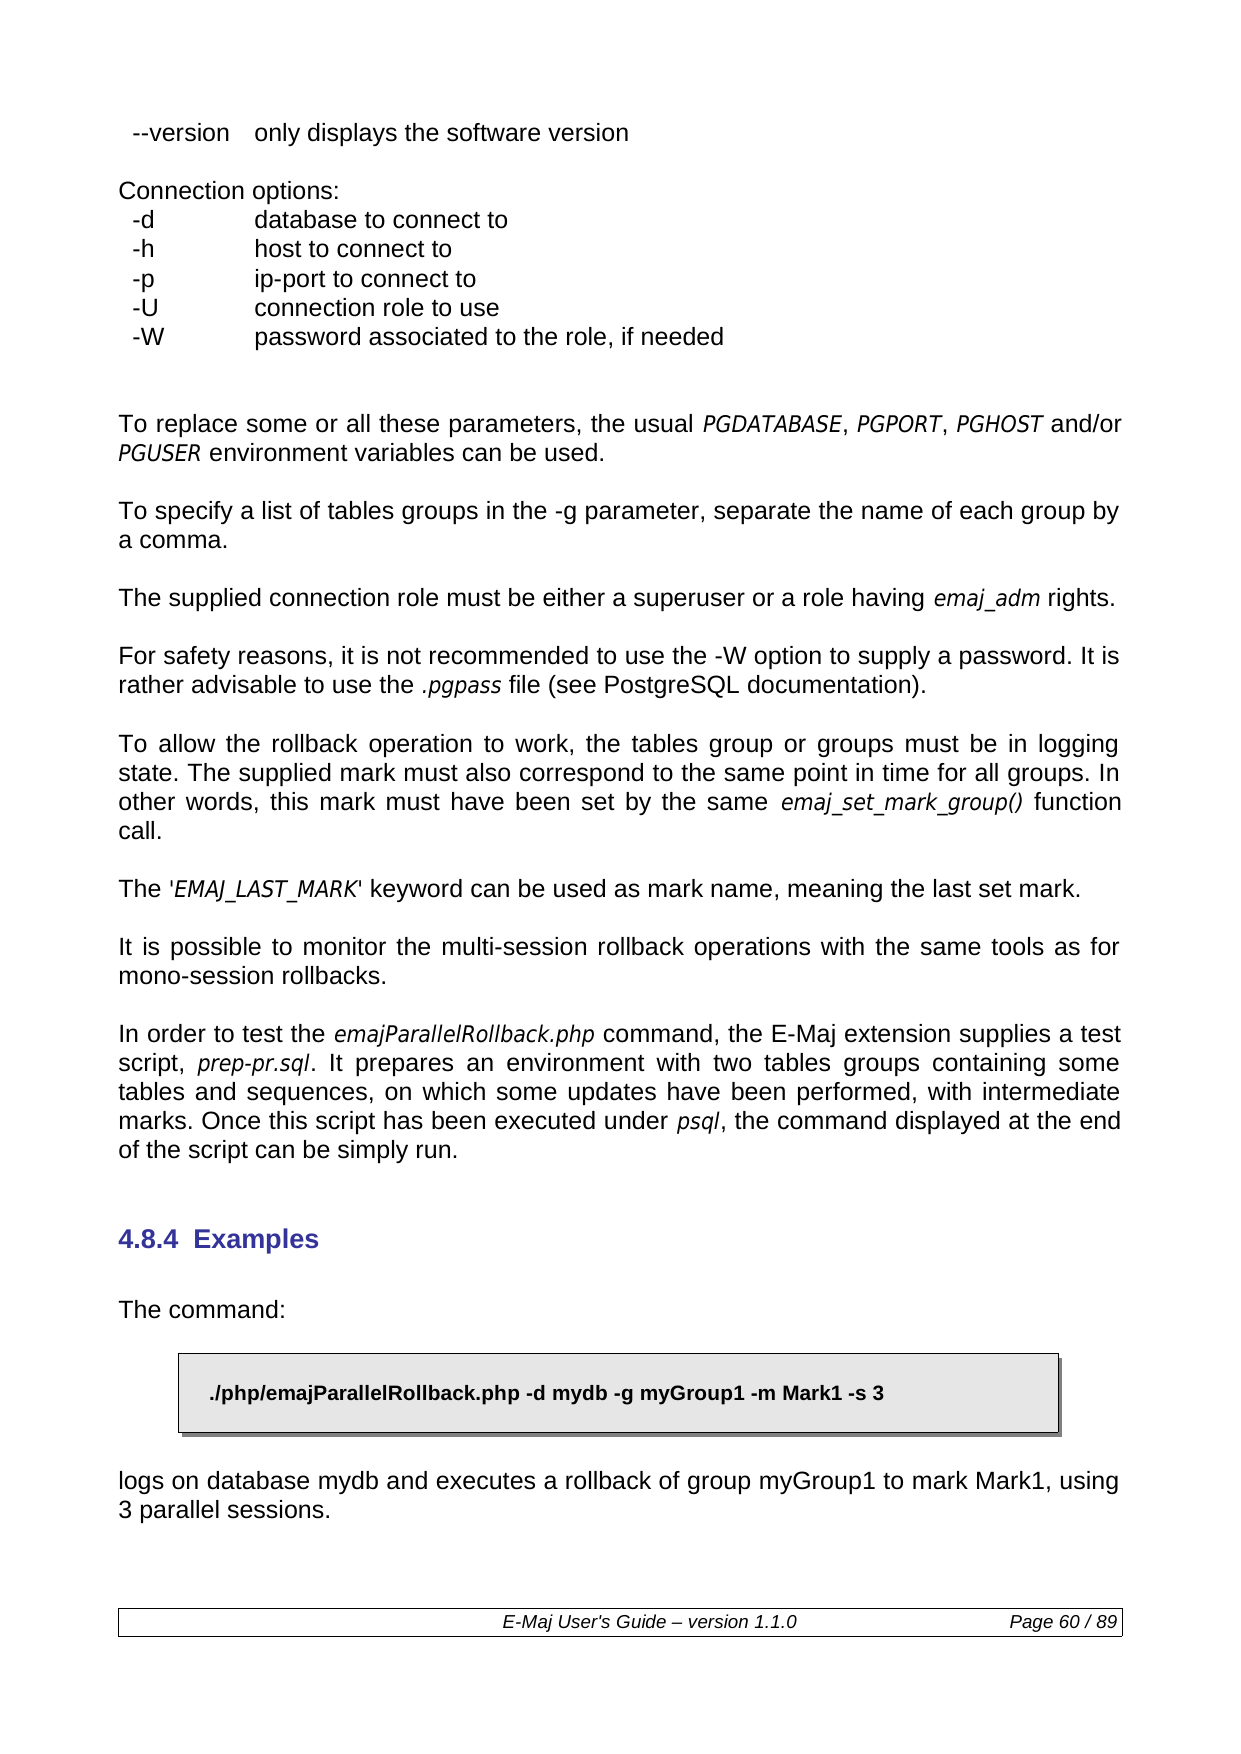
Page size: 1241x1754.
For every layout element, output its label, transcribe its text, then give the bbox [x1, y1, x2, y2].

subtitle Examples [118, 1222, 1122, 1253]
text -p ip-port to connect to [118, 263, 1122, 292]
text ./php/emajParallelRollback.php -d mydb -g myGroup1 -m Mark1 -s 3 [179, 1378, 1058, 1402]
text To replace some or all these parameters, the usual PGDATABASE, PGPORT, PGHOST and/or PGUSER environment variables can be used. [118, 409, 1122, 467]
text In order to test the emajParallelRollback.php command, the E-Maj extension supplies a test script, prep-pr.sql. It prepares an environment with two tables groups containing some tables and sequences, on which some updates have been performed, with intermediate marks. Once this script has been executed under psql, the command displayed at the end of the script can be simply run. [118, 1019, 1122, 1164]
text --version only displays the software version [118, 118, 1122, 147]
text -h host to connect to [118, 234, 1122, 263]
text The 'EMAJ_LAST_MARK' keyword can be used as mark name, meaning the last set mark. [118, 874, 1122, 903]
text The command: [118, 1295, 1122, 1324]
text logs on database mydb and executes a rollback of group myGroup1 to mark Mark1, using 3 parallel sessions. [118, 1466, 1122, 1524]
text To specify a list of tables groups in the -g parameter, separate the name of each group by a comma. [118, 496, 1122, 554]
text It is possible to monitor the multi-session rollback operations with the same tools as for mono-session rollbacks. [118, 932, 1122, 990]
text For safety reasons, it is not recommended to use the -W option to supply a password. It is rather advisable to use the .pgpass file (see PostgreSQL documentation). [118, 641, 1122, 699]
text The supplied connection role must be either a superuser or a role having emaj_adm rights. [118, 583, 1122, 612]
text -W password associated to the role, if needed [118, 322, 1122, 351]
text To allow the rollback operation to work, the tables group or groups must be in logging state. The supplied mark must also correspond to the same point in time for all groups. In other words, this mark must have been set by the same emaj_set_mark_group() function call. [118, 728, 1122, 845]
text -d database to connect to [118, 205, 1122, 234]
text Connection options: [118, 176, 1122, 205]
text -U connection role to use [118, 292, 1122, 322]
